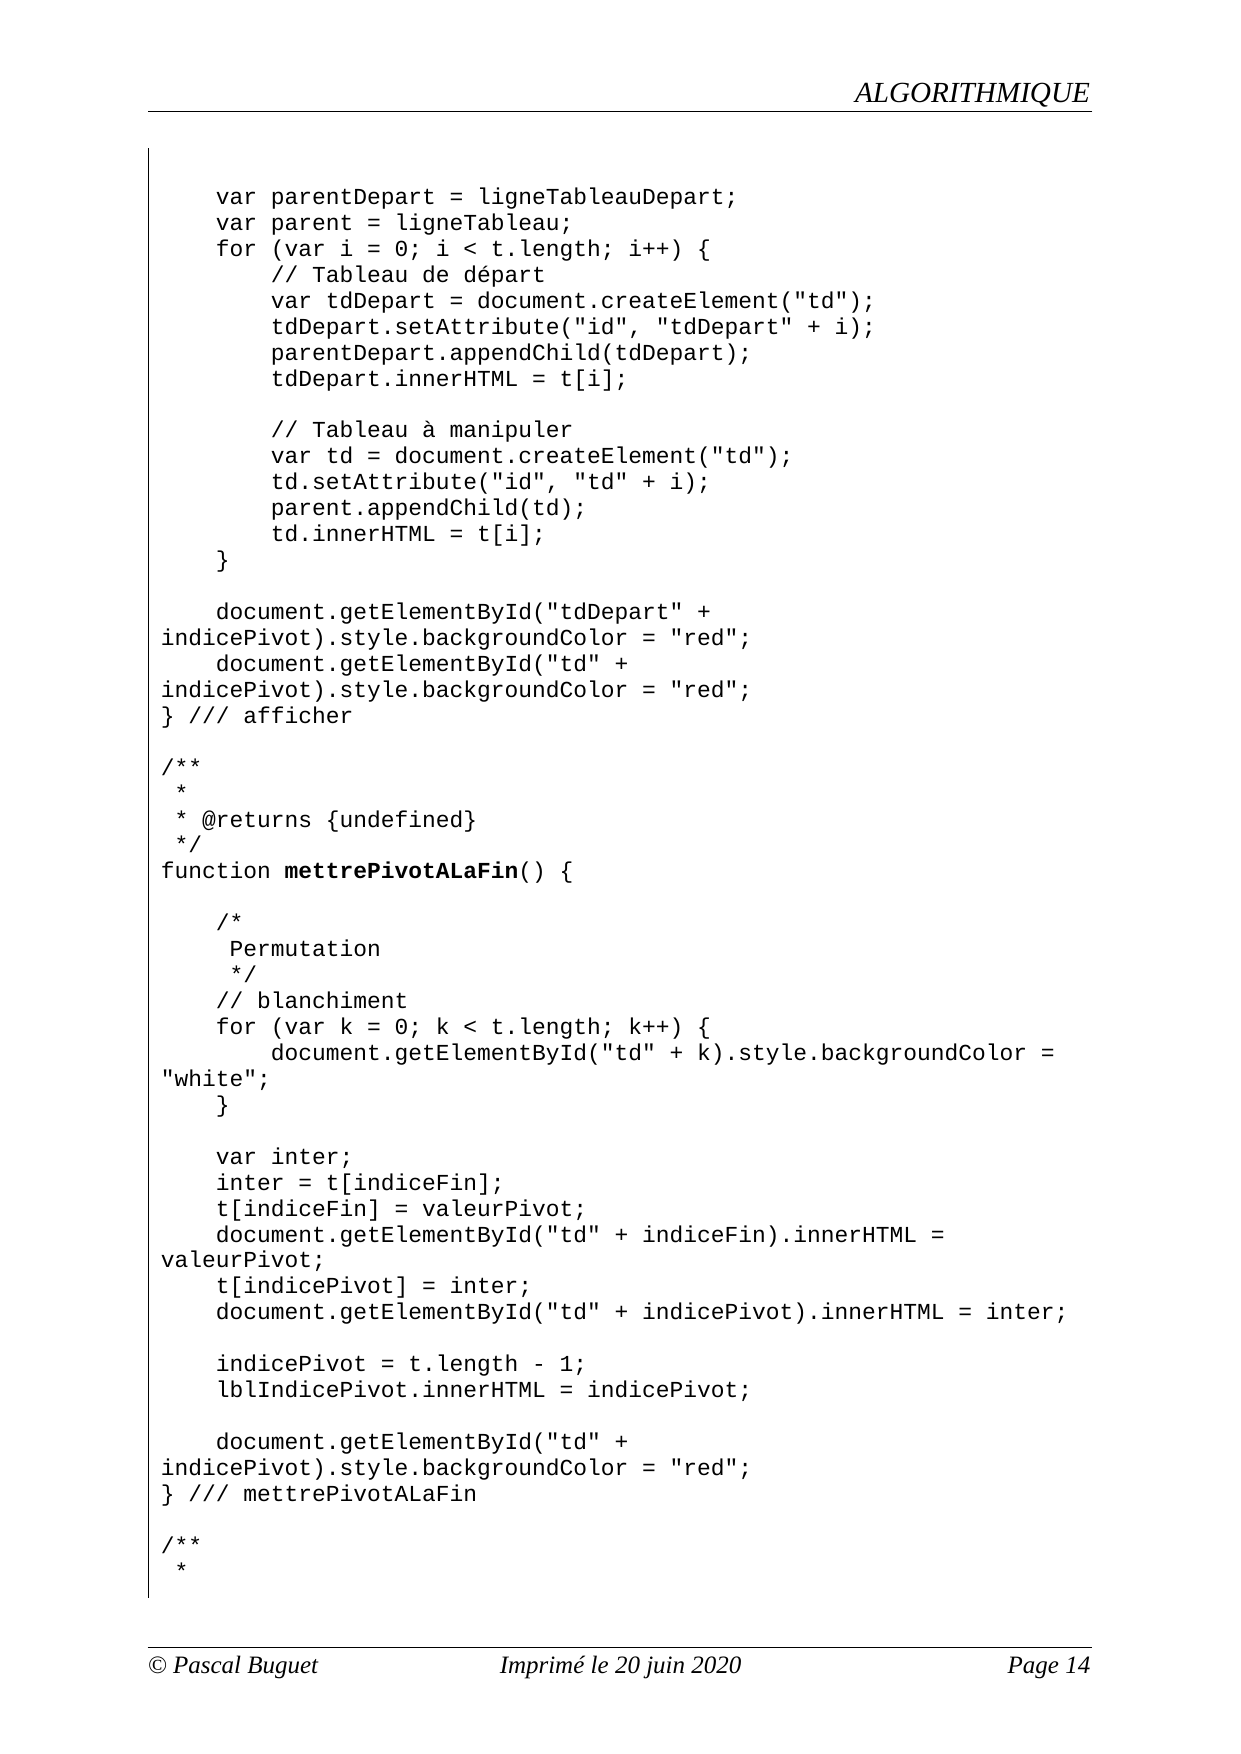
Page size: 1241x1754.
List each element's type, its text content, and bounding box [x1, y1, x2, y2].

text td.innerHTML = t[i]; [149, 523, 1092, 548]
text */ [149, 834, 1092, 860]
text function mettrePivotALaFin() { [149, 860, 1092, 886]
text document.getElementById("td" + indicePivot).style.backgroundColor = "red"; [149, 1430, 1092, 1482]
text // Tableau de départ [149, 263, 1092, 289]
text * [149, 782, 1092, 808]
text Permutation [149, 938, 1092, 963]
text t[indicePivot] = inter; [149, 1275, 1092, 1301]
text for (var k = 0; k < t.length; k++) { [149, 1015, 1092, 1041]
text } [149, 1093, 1092, 1119]
text // Tableau à manipuler [149, 419, 1092, 445]
text document.getElementById("td" + indiceFin).innerHTML = valeurPivot; [149, 1223, 1092, 1275]
text } /// afficher [149, 704, 1092, 730]
text parent.appendChild(td); [149, 497, 1092, 523]
text /* [149, 912, 1092, 938]
text tdDepart.setAttribute("id", "tdDepart" + i); [149, 315, 1092, 341]
text parentDepart.appendChild(tdDepart); [149, 341, 1092, 367]
text document.getElementById("td" + k).style.backgroundColor = "white"; [149, 1041, 1092, 1093]
text for (var i = 0; i < t.length; i++) { [149, 237, 1092, 263]
text * [149, 1560, 1092, 1598]
text document.getElementById("tdDepart" + indicePivot).style.backgroundColor = "red"; [149, 600, 1092, 652]
text td.setAttribute("id", "td" + i); [149, 471, 1092, 497]
text var inter; [149, 1145, 1092, 1171]
text var td = document.createElement("td"); [149, 445, 1092, 471]
text inter = t[indiceFin]; [149, 1171, 1092, 1197]
text var parent = ligneTableau; [149, 211, 1092, 237]
text document.getElementById("td" + indicePivot).innerHTML = inter; [149, 1301, 1092, 1327]
text /** [149, 756, 1092, 782]
text lblIndicePivot.innerHTML = indicePivot; [149, 1378, 1092, 1404]
text indicePivot = t.length - 1; [149, 1353, 1092, 1378]
text * @returns {undefined} [149, 808, 1092, 834]
text var tdDepart = document.createElement("td"); [149, 289, 1092, 315]
text tdDepart.innerHTML = t[i]; [149, 367, 1092, 393]
text // blanchiment [149, 989, 1092, 1015]
text */ [149, 963, 1092, 989]
text } [149, 548, 1092, 574]
text t[indiceFin] = valeurPivot; [149, 1197, 1092, 1223]
text } /// mettrePivotALaFin [149, 1482, 1092, 1508]
text var parentDepart = ligneTableauDepart; [149, 185, 1092, 211]
text document.getElementById("td" + indicePivot).style.backgroundColor = "red"; [149, 652, 1092, 704]
text /** [149, 1534, 1092, 1560]
